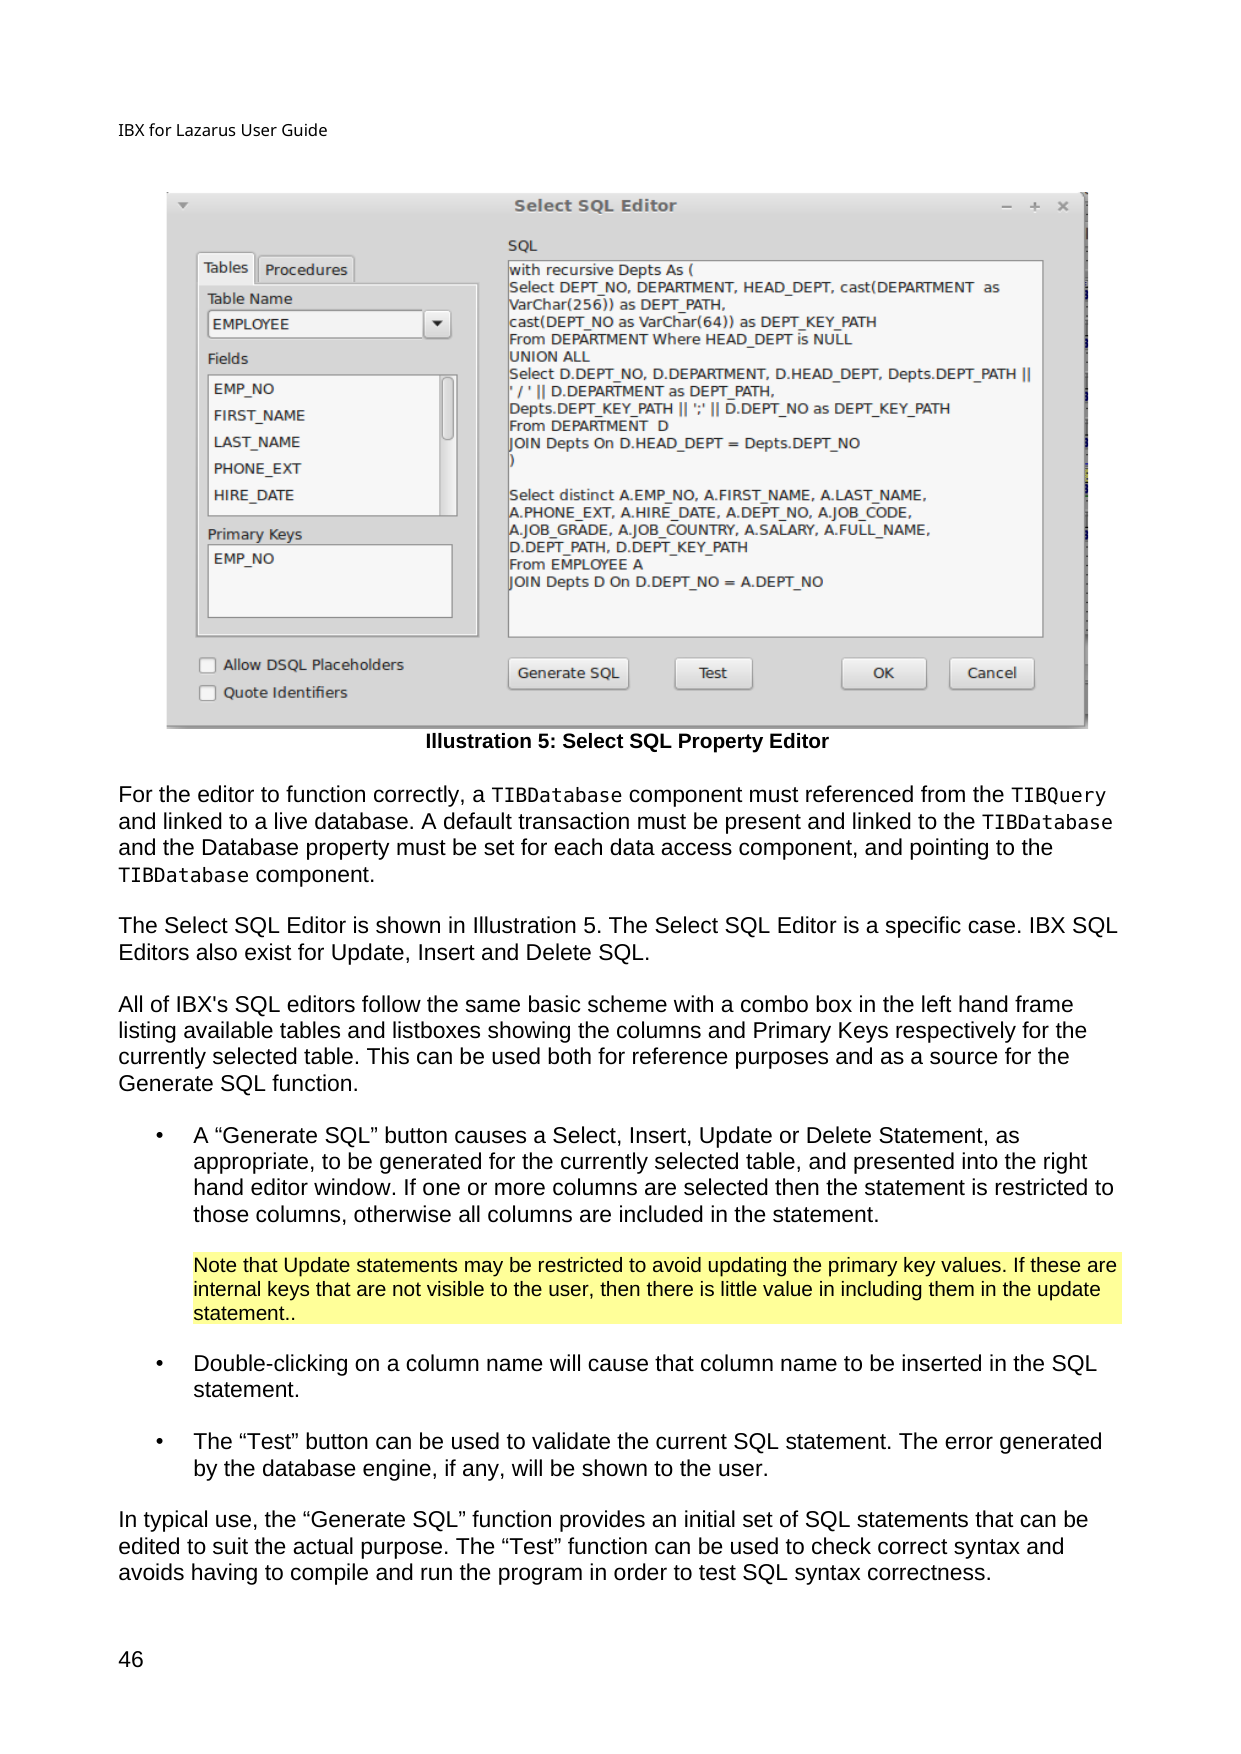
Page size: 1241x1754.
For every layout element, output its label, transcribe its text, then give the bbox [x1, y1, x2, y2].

list Double-clicking on a column name will cause that column name to be inserted in the SQL statement. [156, 1350, 1122, 1403]
text In typical use, the “Generate SQL” function provides an initial set of SQL statements that can be edited to suit the actual purpose. The “Test” function can be used to check correct syntax and avoids having to compile and run the program in order to test SQL syntax correctness. [118, 1506, 1122, 1585]
text Illustration 5: Select SQL Property Editor [167, 729, 1088, 753]
text For the editor to function correctly, a TIBDatabase component must referenced from the TIBQuery and linked to a live database. A default transaction must be present and linked to the TIBDatabase and the Database property must be set for each data access component, and pointing to the TIBDatabase component. [118, 178, 1122, 887]
text All of IBX's SQL editors follow the same basic scheme with a combo box in the left hand frame listing available tables and listboxes showing the columns and Primary Keys respectively for the currently selected table. This can be used both for reference purposes and as a source for the Generate SQL function. [118, 991, 1122, 1096]
text Note that Update statements may be restricted to avoid updating the primary key values. If these are internal keys that are not visible to the user, then there is little value in including them in the update statement.. [193, 1252, 1122, 1324]
text The Select SQL Editor is shown in Illustration 5. The Select SQL Editor is a specific case. IBX SQL Editors also exist for Update, Insert and Delete SQL. [118, 912, 1122, 965]
picture [166, 192, 1089, 729]
list A “Generate SQL” button causes a Select, Insert, Update or Delete Statement, as appropriate, to be generated for the currently selected table, and presented into the right hand editor window. If one or more columns are selected then the statement is restricted to those columns, otherwise all columns are included in the statement. [156, 1122, 1122, 1227]
list The “Test” button can be used to validate the current SQL statement. The error generated by the database engine, if any, will be shown to the user. [156, 1428, 1122, 1481]
